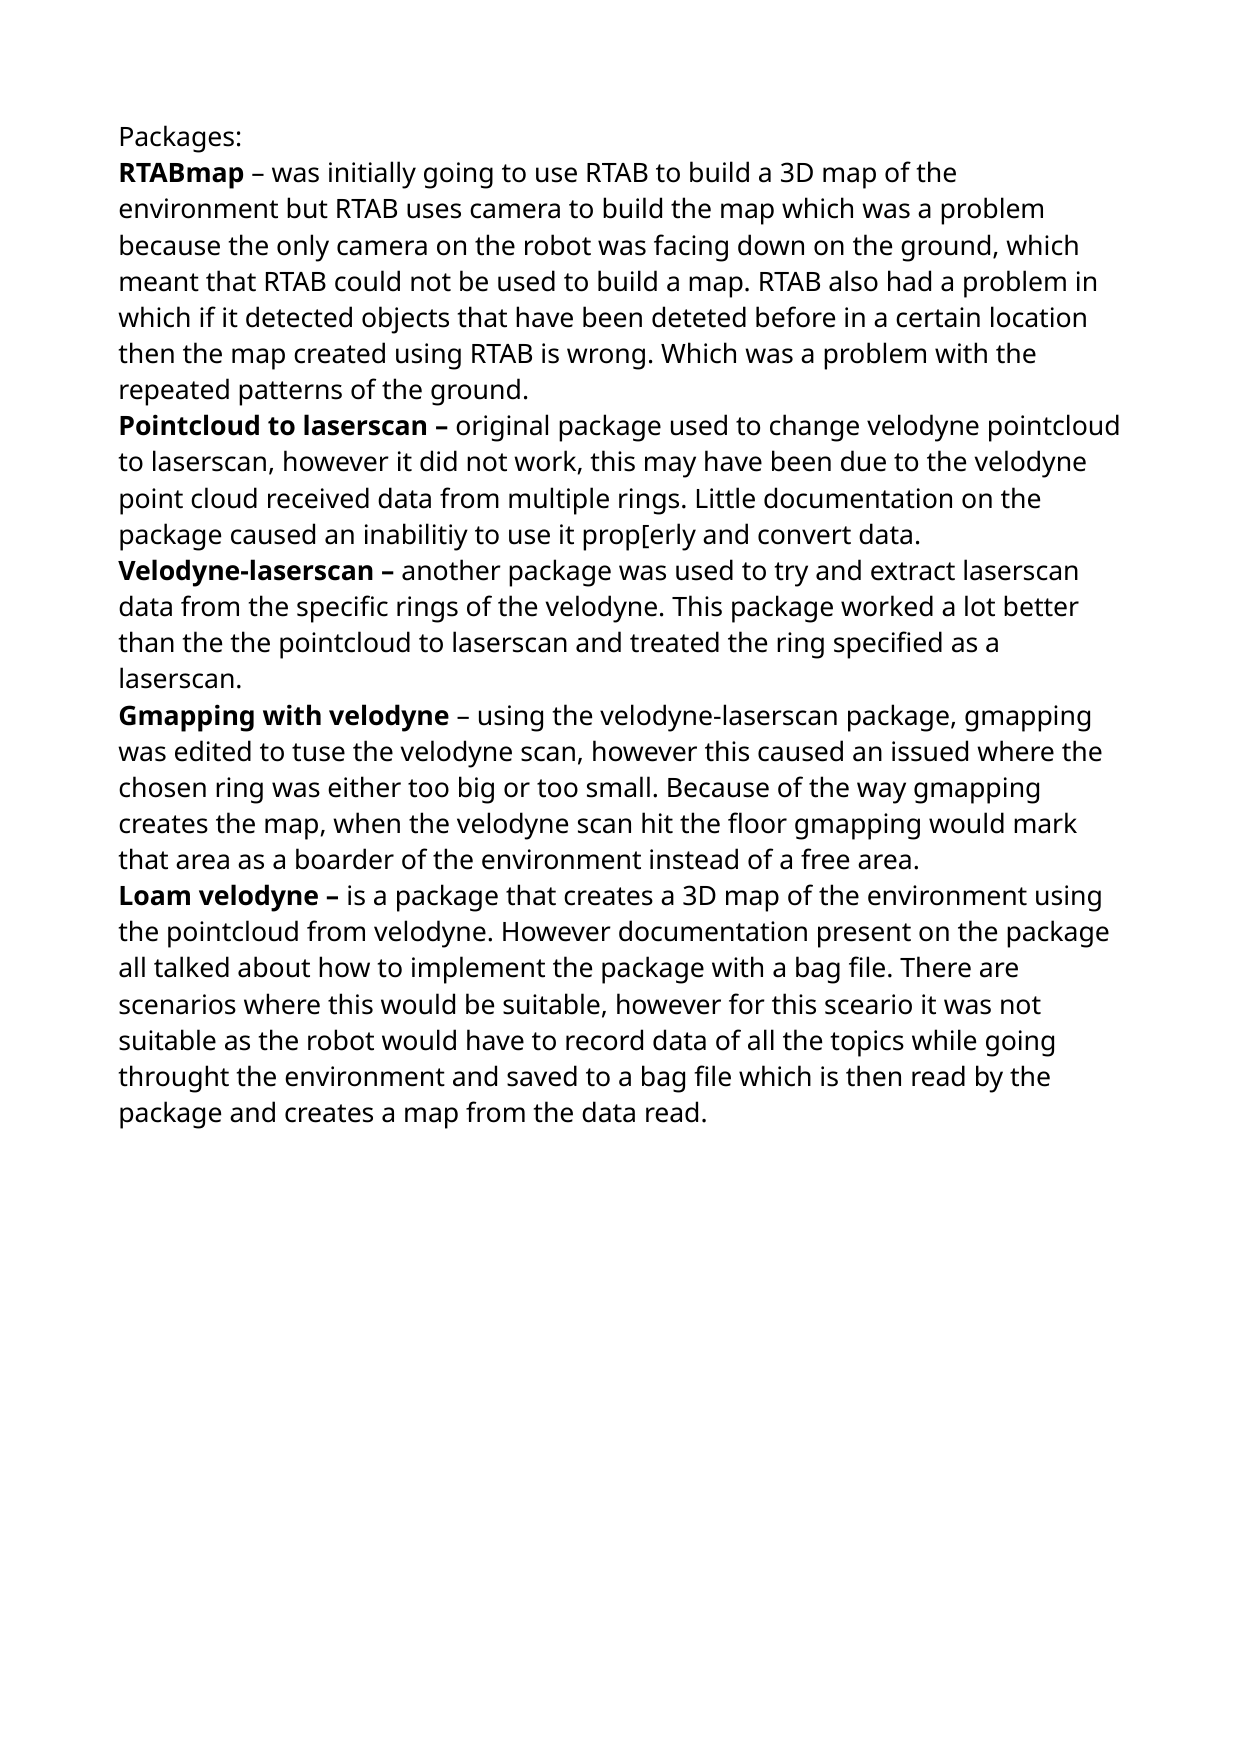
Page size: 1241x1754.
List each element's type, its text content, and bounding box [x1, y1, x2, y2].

text Packages: [118, 118, 1122, 154]
text Pointcloud to laserscan – original package used to change velodyne pointcloud to laserscan, however it did not work, this may have been due to the velodyne point cloud received data from multiple rings. Little documentation on the package caused an inabilitiy to use it prop[erly and convert data. [118, 407, 1122, 552]
text Loam velodyne – is a package that creates a 3D map of the environment using the pointcloud from velodyne. However documentation present on the package all talked about how to implement the package with a bag file. There are scenarios where this would be suitable, however for this sceario it was not suitable as the robot would have to record data of all the topics while going throught the environment and saved to a bag file which is then read by the package and creates a map from the data read. [118, 877, 1122, 1130]
text RTABmap – was initially going to use RTAB to build a 3D map of the environment but RTAB uses camera to build the map which was a problem because the only camera on the robot was facing down on the ground, which meant that RTAB could not be used to build a map. RTAB also had a problem in which if it detected objects that have been deteted before in a certain location then the map created using RTAB is wrong. Which was a problem with the repeated patterns of the ground. [118, 154, 1122, 407]
text Velodyne-laserscan – another package was used to try and extract laserscan data from the specific rings of the velodyne. This package worked a lot better than the the pointcloud to laserscan and treated the ring specified as a laserscan. [118, 552, 1122, 696]
text Gmapping with velodyne – using the velodyne-laserscan package, gmapping was edited to tuse the velodyne scan, however this caused an issued where the chosen ring was either too big or too small. Because of the way gmapping creates the map, when the velodyne scan hit the floor gmapping would mark that area as a boarder of the environment instead of a free area. [118, 696, 1122, 877]
